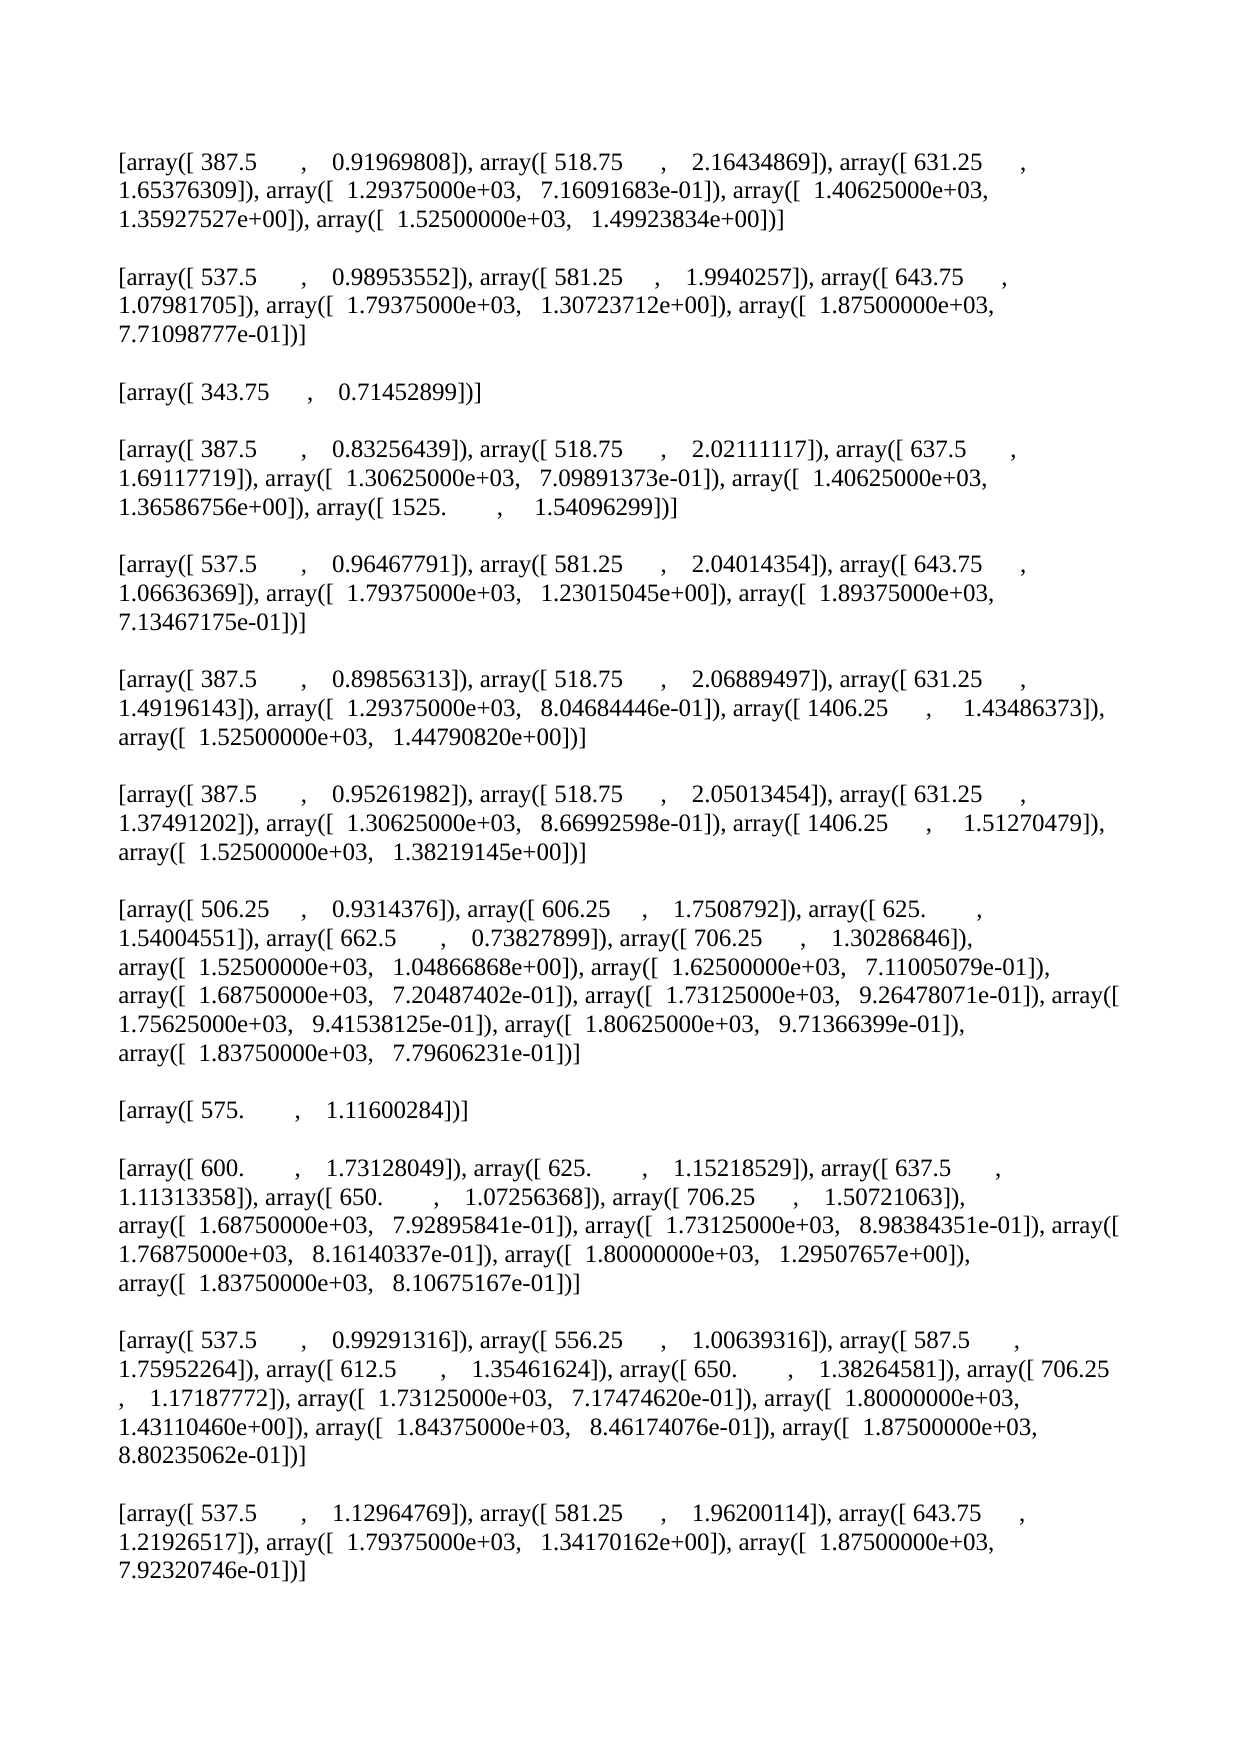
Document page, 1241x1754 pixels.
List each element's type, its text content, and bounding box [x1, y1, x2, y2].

text [array([ 600. , 1.73128049]), array([ 625. , 1.15218529]), array([ 637.5 , 1.11313358]), array([ 650. , 1.07256368]), array([ 706.25 , 1.50721063]), array([ 1.68750000e+03, 7.92895841e-01]), array([ 1.73125000e+03, 8.98384351e-01]), array([ 1.76875000e+03, 8.16140337e-01]), array([ 1.80000000e+03, 1.29507657e+00]), array([ 1.83750000e+03, 8.10675167e-01])] [118, 1153, 1122, 1297]
text [array([ 537.5 , 1.12964769]), array([ 581.25 , 1.96200114]), array([ 643.75 , 1.21926517]), array([ 1.79375000e+03, 1.34170162e+00]), array([ 1.87500000e+03, 7.92320746e-01])] [118, 1498, 1122, 1584]
text [array([ 387.5 , 0.89856313]), array([ 518.75 , 2.06889497]), array([ 631.25 , 1.49196143]), array([ 1.29375000e+03, 8.04684446e-01]), array([ 1406.25 , 1.43486373]), array([ 1.52500000e+03, 1.44790820e+00])] [118, 664, 1122, 751]
text [array([ 537.5 , 0.99291316]), array([ 556.25 , 1.00639316]), array([ 587.5 , 1.75952264]), array([ 612.5 , 1.35461624]), array([ 650. , 1.38264581]), array([ 706.25 , 1.17187772]), array([ 1.73125000e+03, 7.17474620e-01]), array([ 1.80000000e+03, 1.43110460e+00]), array([ 1.84375000e+03, 8.46174076e-01]), array([ 1.87500000e+03, 8.80235062e-01])] [118, 1326, 1122, 1469]
text [array([ 387.5 , 0.95261982]), array([ 518.75 , 2.05013454]), array([ 631.25 , 1.37491202]), array([ 1.30625000e+03, 8.66992598e-01]), array([ 1406.25 , 1.51270479]), array([ 1.52500000e+03, 1.38219145e+00])] [118, 779, 1122, 866]
text [array([ 343.75 , 0.71452899])] [118, 377, 1122, 406]
text [array([ 537.5 , 0.96467791]), array([ 581.25 , 2.04014354]), array([ 643.75 , 1.06636369]), array([ 1.79375000e+03, 1.23015045e+00]), array([ 1.89375000e+03, 7.13467175e-01])] [118, 549, 1122, 636]
text [array([ 387.5 , 0.91969808]), array([ 518.75 , 2.16434869]), array([ 631.25 , 1.65376309]), array([ 1.29375000e+03, 7.16091683e-01]), array([ 1.40625000e+03, 1.35927527e+00]), array([ 1.52500000e+03, 1.49923834e+00])] [118, 147, 1122, 233]
text [array([ 387.5 , 0.83256439]), array([ 518.75 , 2.02111117]), array([ 637.5 , 1.69117719]), array([ 1.30625000e+03, 7.09891373e-01]), array([ 1.40625000e+03, 1.36586756e+00]), array([ 1525. , 1.54096299])] [118, 434, 1122, 521]
text [array([ 575. , 1.11600284])] [118, 1096, 1122, 1124]
text [array([ 506.25 , 0.9314376]), array([ 606.25 , 1.7508792]), array([ 625. , 1.54004551]), array([ 662.5 , 0.73827899]), array([ 706.25 , 1.30286846]), array([ 1.52500000e+03, 1.04866868e+00]), array([ 1.62500000e+03, 7.11005079e-01]), array([ 1.68750000e+03, 7.20487402e-01]), array([ 1.73125000e+03, 9.26478071e-01]), array([ 1.75625000e+03, 9.41538125e-01]), array([ 1.80625000e+03, 9.71366399e-01]), array([ 1.83750000e+03, 7.79606231e-01])] [118, 894, 1122, 1067]
text [array([ 537.5 , 0.98953552]), array([ 581.25 , 1.9940257]), array([ 643.75 , 1.07981705]), array([ 1.79375000e+03, 1.30723712e+00]), array([ 1.87500000e+03, 7.71098777e-01])] [118, 262, 1122, 348]
